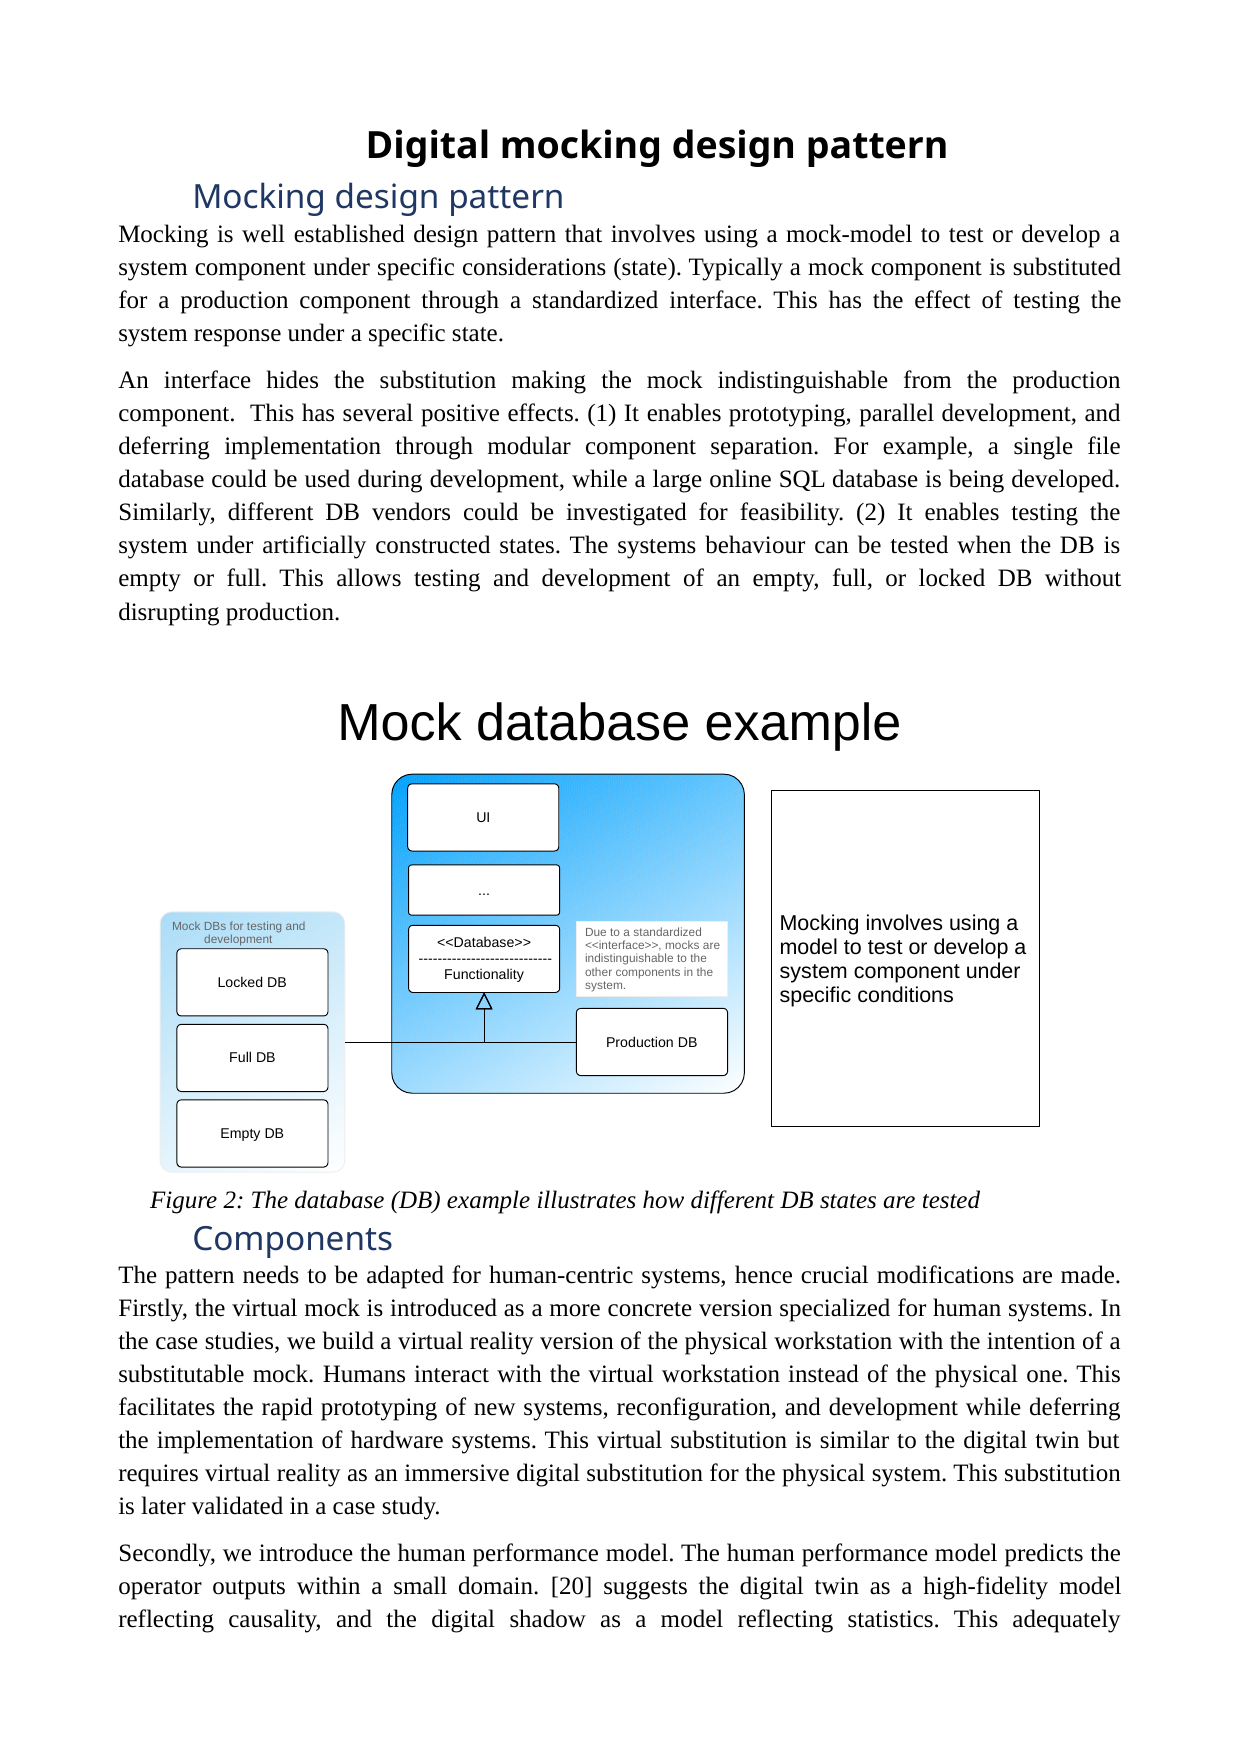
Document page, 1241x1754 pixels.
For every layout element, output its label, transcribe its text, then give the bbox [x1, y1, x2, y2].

subtitle Components [118, 644, 1122, 1260]
text The pattern needs to be adapted for human-centric systems, hence crucial modifications are made. Firstly, the virtual mock is introduced as a more concrete version specialized for human systems. In the case studies, we build a virtual reality version of the physical workstation with the intention of a substitutable mock. Humans interact with the virtual workstation instead of the physical one. This facilitates the rapid prototyping of new systems, reconfiguration, and development while deferring the implementation of hardware systems. This virtual substitution is similar to the digital twin but requires virtual reality as an immersive digital substitution for the physical system. This substitution is later validated in a case study. [118, 1260, 1122, 1519]
subtitle Digital mocking design pattern [118, 118, 1122, 169]
text An interface hides the substitution making the mock indistinguishable from the production component. This has several positive effects. (1) It enables prototyping, parallel development, and deferring implementation through modular component separation. For example, a single file database could be used during development, while a large online SQL database is being developed. Similarly, different DB vendors could be investigated for feasibility. (2) It enables testing the system under artificially constructed states. The systems behaviour can be tested when the DB is empty or full. This allows testing and development of an empty, full, or locked DB without disrupting production. [118, 365, 1122, 625]
text Figure 2: The database (DB) example illustrates how different DB states are tested [150, 657, 1090, 1214]
text Secondly, we introduce the human performance model. The human performance model predicts the operator outputs within a small domain. [20] suggests the digital twin as a high-fidelity model reflecting causality, and the digital shadow as a model reflecting statistics. This adequately [118, 1538, 1122, 1633]
text Mocking is well established design pattern that involves using a mock-model to test or develop a system component under specific considerations (state). Typically a mock component is substituted for a production component through a standardized interface. This has the effect of testing the system response under a specific state. [118, 219, 1122, 347]
subtitle Mocking design pattern [118, 173, 1122, 219]
